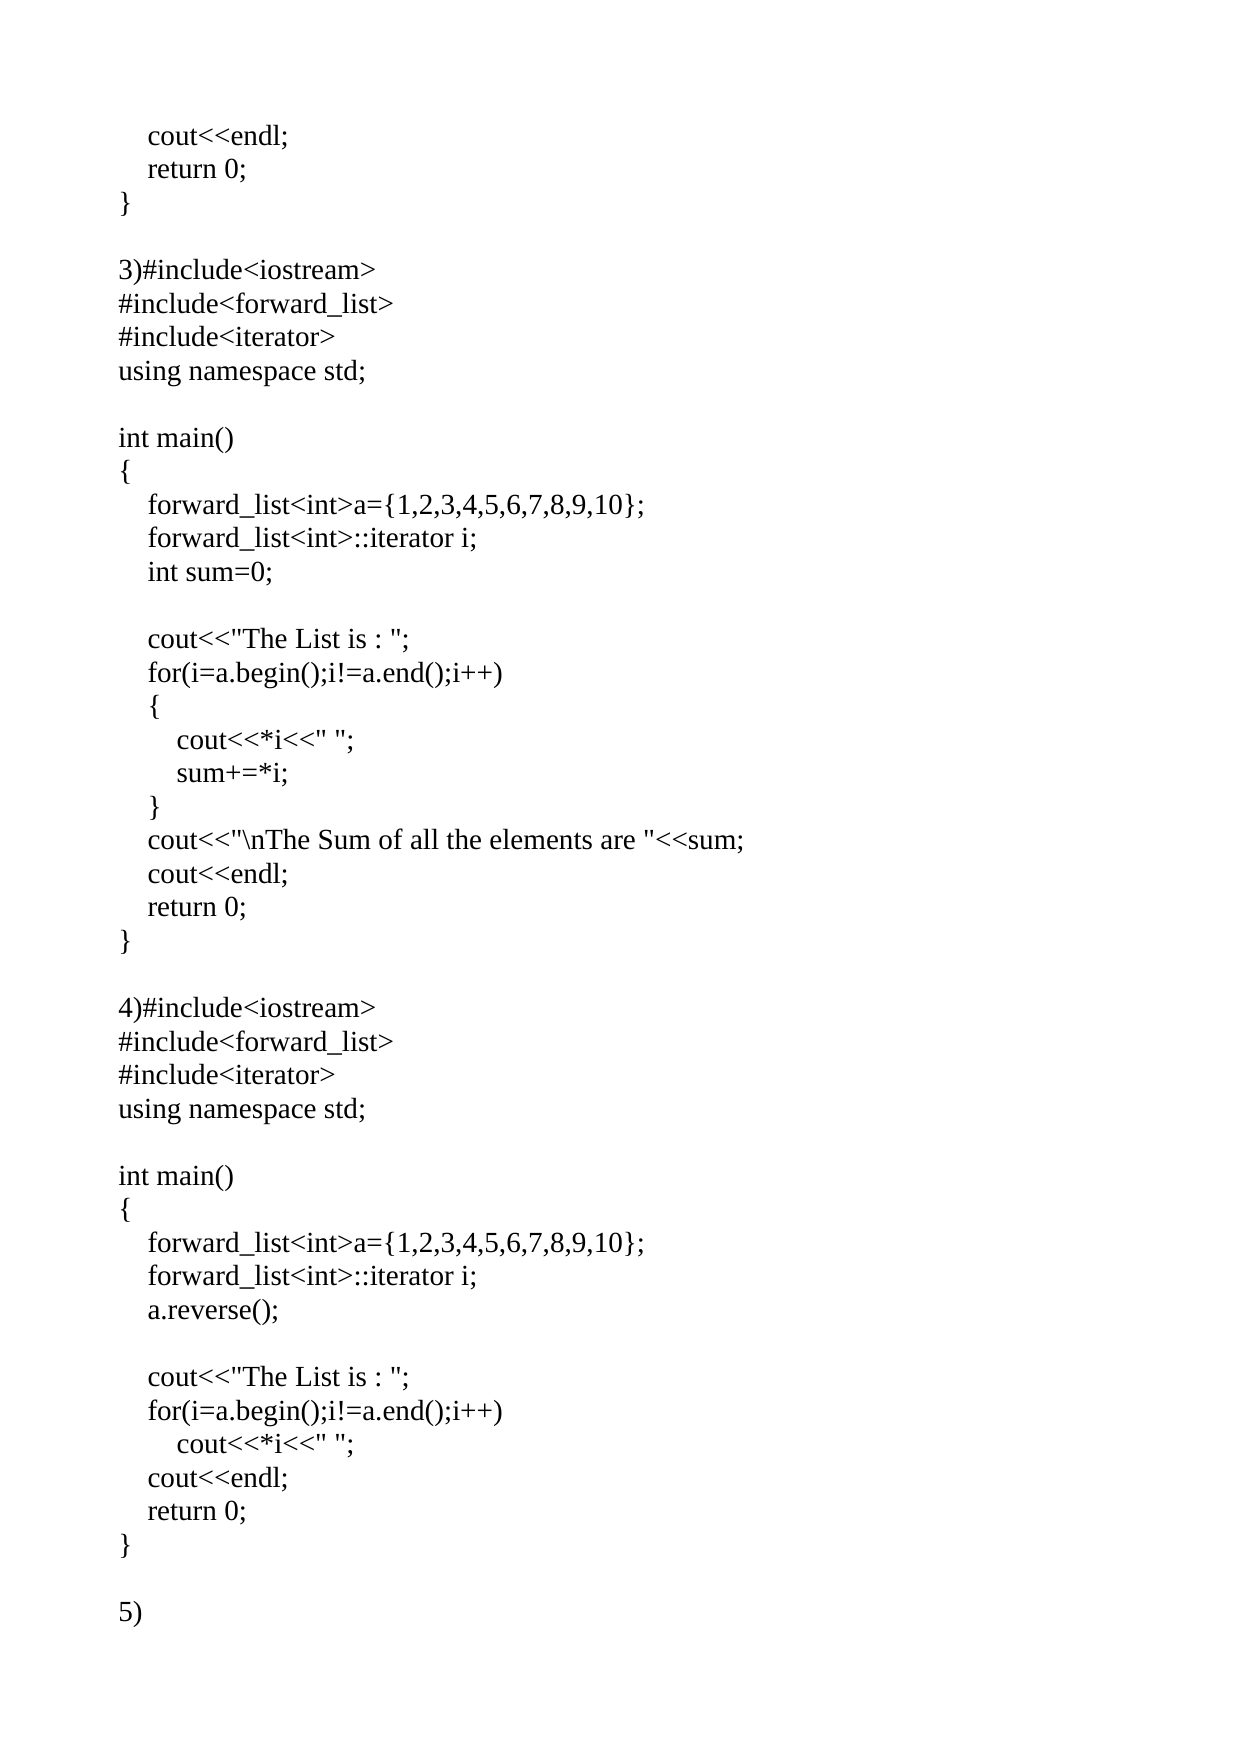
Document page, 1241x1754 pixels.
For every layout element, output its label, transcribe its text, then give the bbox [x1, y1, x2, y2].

text { [118, 688, 1122, 722]
text } [118, 923, 1122, 957]
text for(i=a.begin();i!=a.end();i++) [118, 655, 1122, 688]
text { [118, 453, 1122, 487]
text } [118, 185, 1122, 219]
text cout<<endl; [118, 118, 1122, 152]
text cout<<"\nThe Sum of all the elements are "<<sum; [118, 822, 1122, 856]
text cout<<"The List is : "; [118, 621, 1122, 655]
text } [118, 1527, 1122, 1560]
text { [118, 1191, 1122, 1225]
text forward_list<int>a={1,2,3,4,5,6,7,8,9,10}; [118, 487, 1122, 521]
text cout<<*i<<" "; [118, 722, 1122, 755]
text 5) [118, 1594, 1122, 1627]
text int main() [118, 420, 1122, 453]
text cout<<endl; [118, 856, 1122, 889]
text #include<iterator> [118, 319, 1122, 353]
text cout<<*i<<" "; [118, 1426, 1122, 1460]
text cout<<endl; [118, 1460, 1122, 1493]
text using namespace std; [118, 1091, 1122, 1124]
text int sum=0; [118, 554, 1122, 588]
text int main() [118, 1158, 1122, 1191]
text return 0; [118, 889, 1122, 923]
text sum+=*i; [118, 755, 1122, 789]
text cout<<"The List is : "; [118, 1359, 1122, 1393]
text #include<iterator> [118, 1057, 1122, 1091]
text 4)#include<iostream> [118, 990, 1122, 1024]
text 3)#include<iostream> [118, 252, 1122, 286]
text #include<forward_list> [118, 286, 1122, 319]
text a.reverse(); [118, 1292, 1122, 1326]
text using namespace std; [118, 353, 1122, 386]
text return 0; [118, 1493, 1122, 1527]
text forward_list<int>a={1,2,3,4,5,6,7,8,9,10}; [118, 1225, 1122, 1258]
text return 0; [118, 152, 1122, 185]
text } [118, 789, 1122, 822]
text forward_list<int>::iterator i; [118, 521, 1122, 554]
text for(i=a.begin();i!=a.end();i++) [118, 1393, 1122, 1426]
text #include<forward_list> [118, 1024, 1122, 1057]
text forward_list<int>::iterator i; [118, 1258, 1122, 1292]
